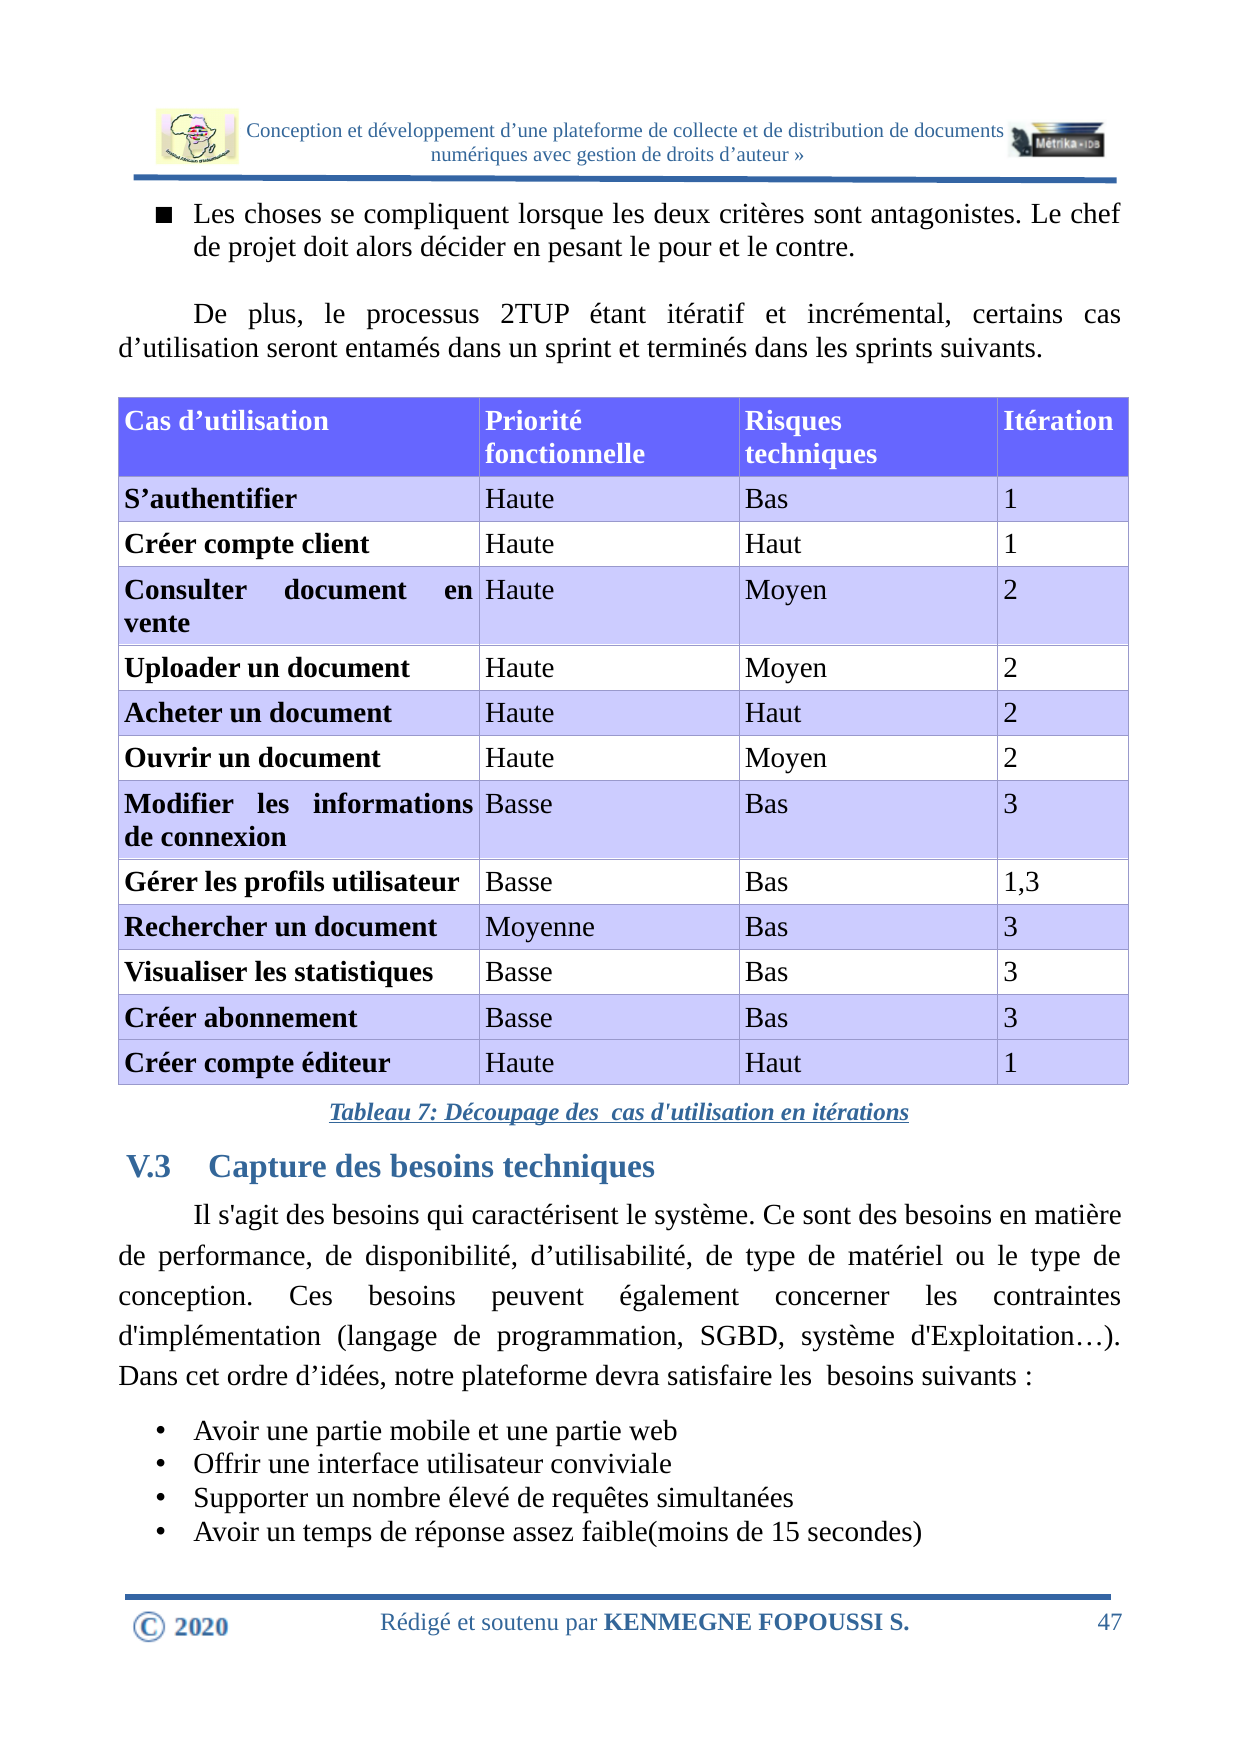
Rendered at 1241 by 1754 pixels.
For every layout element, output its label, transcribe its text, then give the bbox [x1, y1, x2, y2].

table_cell Moyen [740, 736, 997, 780]
table_cell Ouvrir un document [119, 736, 479, 780]
table_cell Visualiser les statistiques [119, 950, 479, 994]
table_cell Créer compte client [119, 522, 479, 566]
table_cell Haute [480, 567, 739, 644]
table_cell 1,3 [998, 860, 1128, 904]
table_cell Basse [480, 950, 739, 994]
table_cell Bas [740, 477, 997, 521]
text De plus, le processus 2TUP étant itératif et incrémental, certains cas d’utilisation seront entamés dans un sprint et terminés dans les sprints suivants. [118, 296, 1122, 363]
table_cell Haute [480, 736, 739, 780]
table_cell Haute [480, 522, 739, 566]
table_cell Haute [480, 1040, 739, 1084]
table_cell Bas [740, 781, 997, 858]
table_cell Modifier les informations de connexion [119, 781, 479, 858]
table_header Itération [998, 398, 1128, 476]
table_cell Bas [740, 950, 997, 994]
table_cell Haute [480, 477, 739, 521]
text Il s'agit des besoins qui caractérisent le système. Ce sont des besoins en matière de performance, de disponibilité, d’utilisabilité, de type de matériel ou le type de conception. Ces besoins peuvent également concerner les contraintes d'implémentation (langage de programmation, SGBD, système d'Exploitation…). Dans cet ordre d’idées, notre plateforme devra satisfaire les besoins suivants : [118, 1197, 1122, 1392]
table_cell Bas [740, 905, 997, 949]
table_cell 3 [998, 995, 1128, 1039]
table_cell Moyen [740, 646, 997, 690]
table_cell 2 [998, 736, 1128, 780]
table_cell Basse [480, 995, 739, 1039]
table_cell Rechercher un document [119, 905, 479, 949]
table_cell Moyen [740, 567, 997, 644]
table_cell Bas [740, 995, 997, 1039]
table_cell 3 [998, 781, 1128, 858]
table_cell Haute [480, 691, 739, 735]
table_cell Acheter un document [119, 691, 479, 735]
table_header Cas d’utilisation [119, 398, 479, 476]
table_cell 1 [998, 477, 1128, 521]
picture [1003, 116, 1109, 160]
table_cell 1 [998, 522, 1128, 566]
table_header Risques techniques [740, 398, 997, 476]
table_cell Haut [740, 522, 997, 566]
list Supporter un nombre élevé de requêtes simultanées [156, 1480, 1122, 1514]
table_cell 3 [998, 905, 1128, 949]
table_cell 2 [998, 567, 1128, 644]
subtitle Capture des besoins techniques [118, 1146, 1122, 1185]
picture [126, 1604, 231, 1647]
text Tableau 7: Découpage des cas d'utilisation en itérations [118, 1097, 1122, 1125]
list Avoir un temps de réponse assez faible(moins de 15 secondes) [156, 1514, 1122, 1548]
list Avoir une partie mobile et une partie web [156, 1413, 1122, 1447]
table_cell S’authentifier [119, 477, 479, 521]
table_cell Gérer les profils utilisateur [119, 860, 479, 904]
table_cell Haut [740, 1040, 997, 1084]
table_cell Moyenne [480, 905, 739, 949]
list Offrir une interface utilisateur conviviale [156, 1447, 1122, 1480]
list Les choses se compliquent lorsque les deux critères sont antagonistes. Le chef de projet doit alors décider en pesant le pour et le contre. [156, 196, 1122, 263]
table_cell Bas [740, 860, 997, 904]
table_cell 2 [998, 646, 1128, 690]
table_cell 2 [998, 691, 1128, 735]
table_cell Basse [480, 781, 739, 858]
table_cell Basse [480, 860, 739, 904]
table_cell 1 [998, 1040, 1128, 1084]
picture [154, 107, 241, 166]
table_cell Créer compte éditeur [119, 1040, 479, 1084]
table_cell Consulter document en vente [119, 567, 479, 644]
table_cell 3 [998, 950, 1128, 994]
table_cell Créer abonnement [119, 995, 479, 1039]
table_header Priorité fonctionnelle [480, 398, 739, 476]
table_cell Uploader un document [119, 646, 479, 690]
table_cell Haut [740, 691, 997, 735]
table_cell Haute [480, 646, 739, 690]
